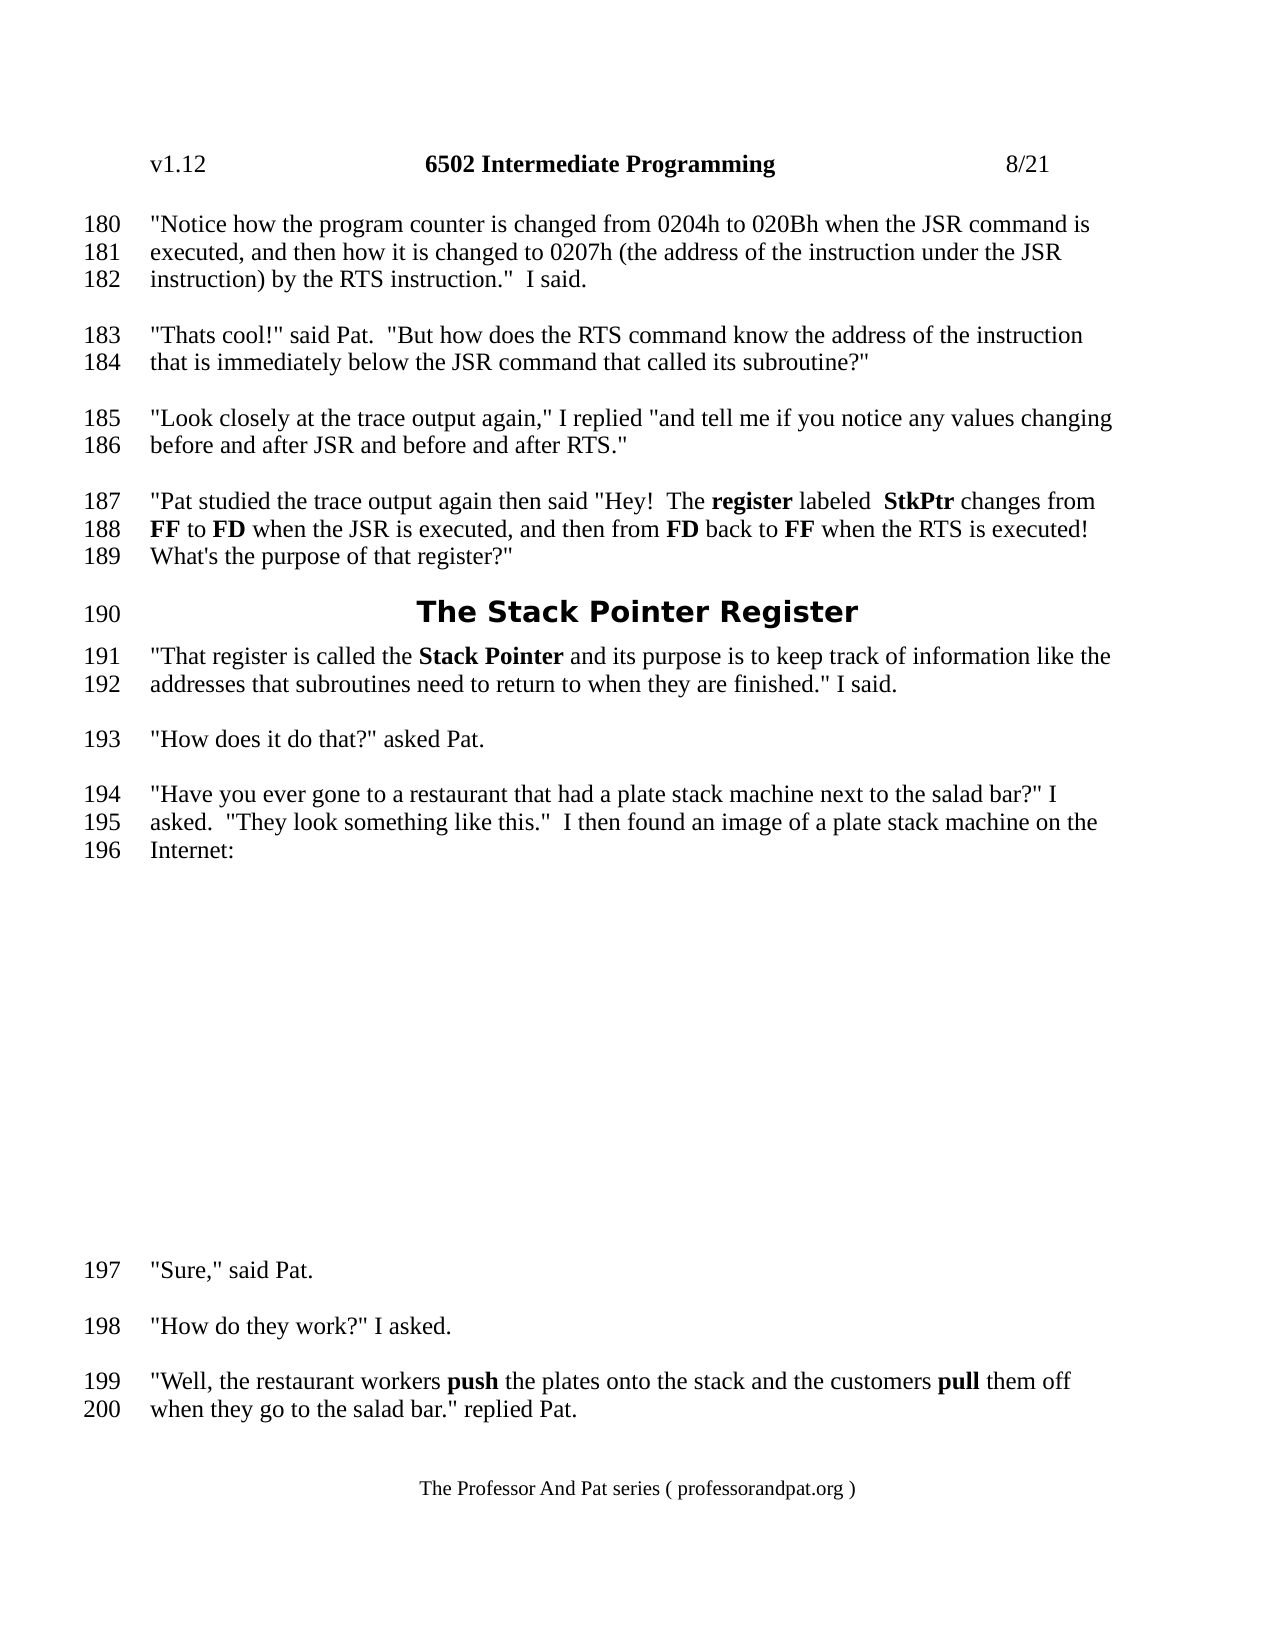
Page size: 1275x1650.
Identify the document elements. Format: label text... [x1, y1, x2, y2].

text "Pat studied the trace output again then said "Hey! The register labeled StkPtr changes from FF to FD when the JSR is executed, and then from FD back to FF when the RTS is executed! What's the purpose of that register?" [150, 487, 1125, 570]
text "How does it do that?" asked Pat. [150, 725, 1125, 753]
text "That register is called the Stack Pointer and its purpose is to keep track of information like the addresses that subroutines need to return to when they are finished." I said. [150, 642, 1125, 697]
text "Well, the restaurant workers push the plates onto the stack and the customers pull them off when they go to the salad bar." replied Pat. [150, 1367, 1125, 1423]
text "Sure," said Pat. [150, 1257, 1125, 1284]
subtitle The Stack Pointer Register [150, 595, 1125, 629]
text "Have you ever gone to a restaurant that had a plate stack machine next to the salad bar?" I asked. "They look something like this." I then found an image of a plate stack machine on the Internet: [150, 781, 1125, 864]
text "Look closely at the trace output again," I replied "and tell me if you notice any values changing before and after JSR and before and after RTS." [150, 404, 1125, 459]
text "Notice how the program counter is changed from 0204h to 020Bh when the JSR command is executed, and then how it is changed to 0207h (the address of the instruction under the JSR instruction) by the RTS instruction." I said. [150, 210, 1125, 293]
text "Thats cool!" said Pat. "But how does the RTS command know the address of the instruction that is immediately below the JSR command that called its subroutine?" [150, 321, 1125, 376]
text "How do they work?" I asked. [150, 1312, 1125, 1340]
